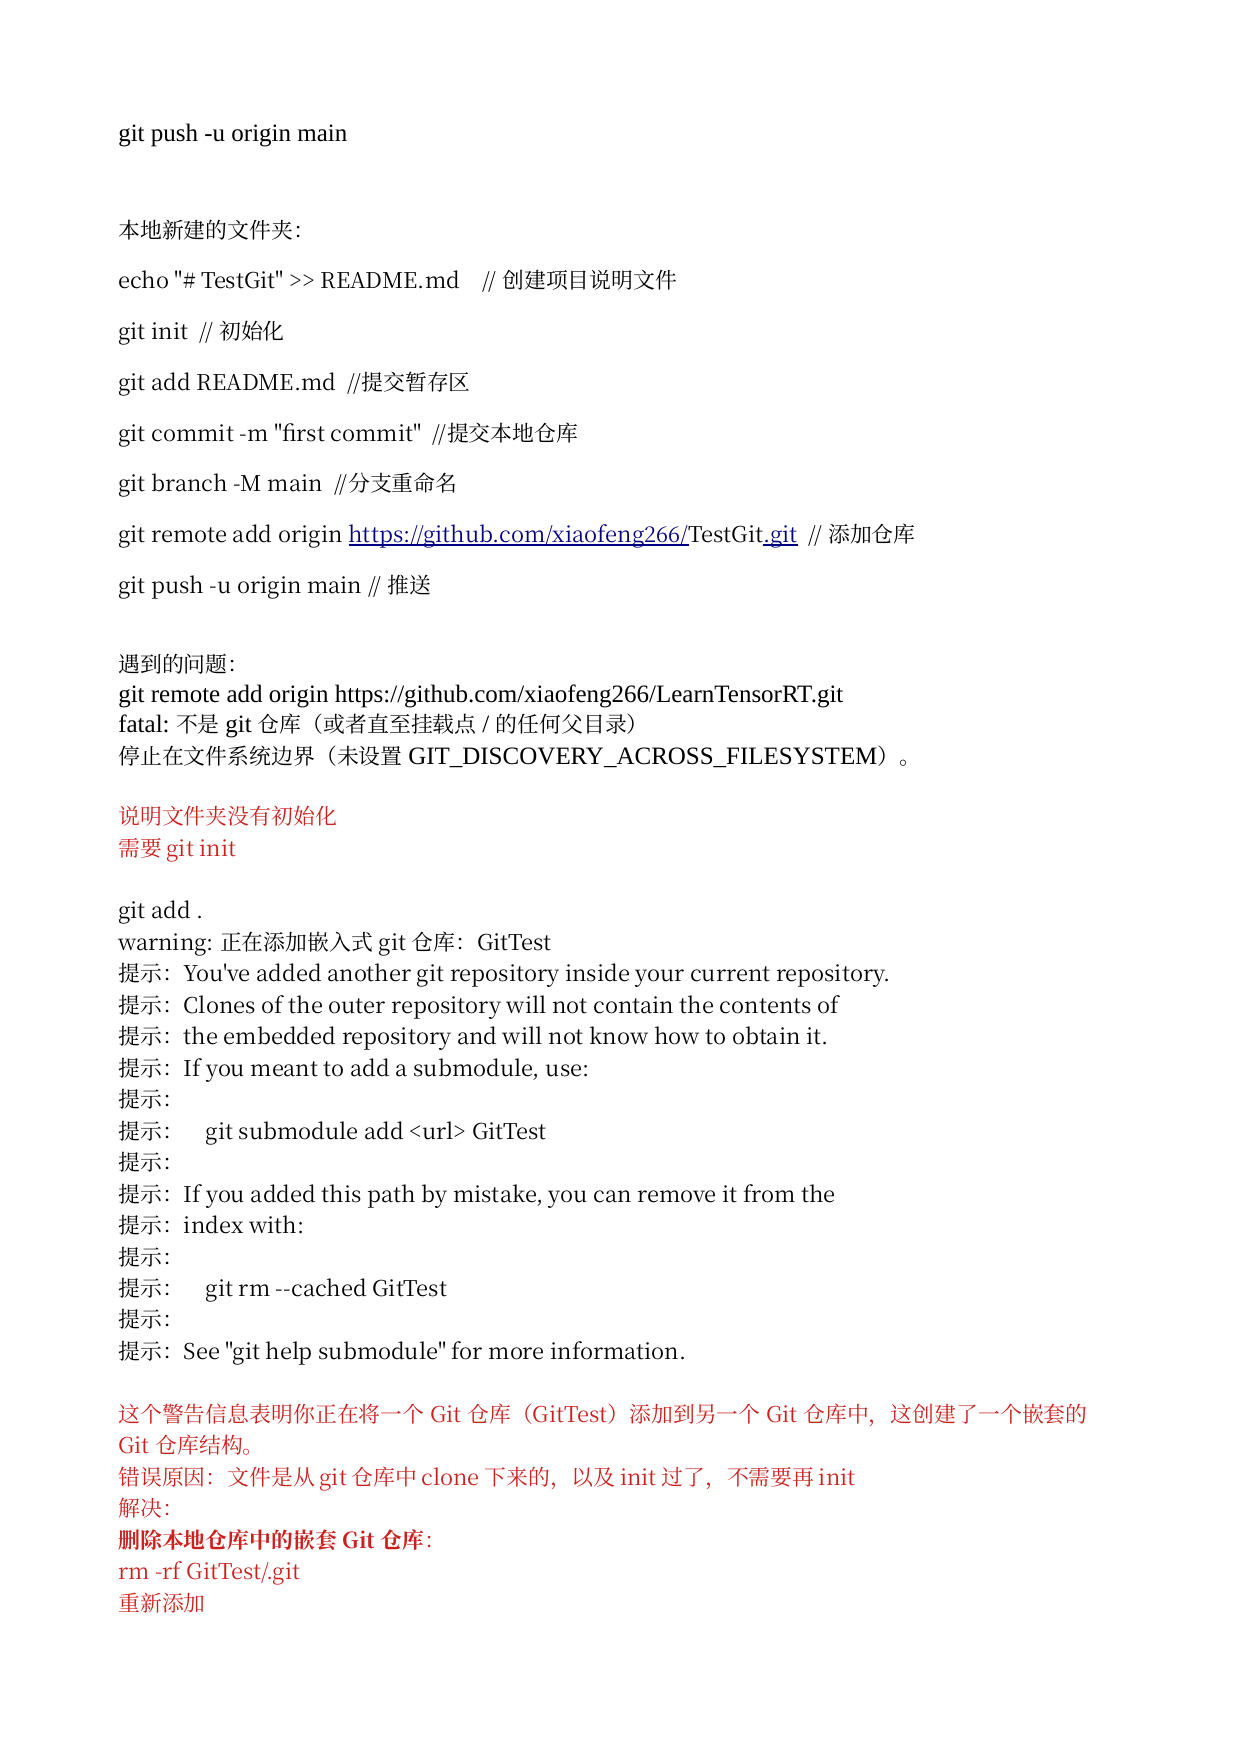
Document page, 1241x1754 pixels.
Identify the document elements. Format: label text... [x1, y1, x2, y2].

text 本地新建的文件夹： [118, 213, 1122, 244]
text git remote add origin https://github.com/xiaofeng266/LearnTensorRT.git [118, 679, 1122, 708]
text git push -u origin main [118, 118, 1122, 147]
text 停止在文件系统边界（未设置 GIT_DISCOVERY_ACROSS_FILESYSTEM）。 [118, 739, 1122, 771]
text 提示： git rm --cached GitTest [118, 1271, 1122, 1303]
text git push -u origin main // 推送 [118, 568, 1122, 599]
text 提示： [118, 1082, 1122, 1114]
text fatal: 不是 git 仓库（或者直至挂载点 / 的任何父目录） [118, 708, 1122, 739]
text 提示：Clones of the outer repository will not contain the contents of [118, 988, 1122, 1019]
text 需要git init [118, 831, 1122, 862]
text 提示：If you meant to add a submodule, use: [118, 1051, 1122, 1082]
text 提示：the embedded repository and will not know how to obtain it. [118, 1019, 1122, 1051]
text 这个警告信息表明你正在将一个 Git 仓库（GitTest）添加到另一个 Git 仓库中，这创建了一个嵌套的 Git 仓库结构。 [118, 1397, 1122, 1460]
text rm -rf GitTest/.git [118, 1554, 1122, 1586]
text git commit -m "first commit" //提交本地仓库 [118, 416, 1122, 447]
text 提示：You've added another git repository inside your current repository. [118, 957, 1122, 988]
text git init // 初始化 [118, 314, 1122, 346]
text git add . [118, 894, 1122, 925]
text 提示： [118, 1240, 1122, 1271]
text warning: 正在添加嵌入式 git 仓库：GitTest [118, 925, 1122, 957]
text 错误原因：文件是从git仓库中clone下来的，以及init过了，不需要再init [118, 1460, 1122, 1491]
text 提示： [118, 1303, 1122, 1334]
text ​删除本地仓库中的嵌套 Git 仓库​​： [118, 1523, 1122, 1554]
text 提示： [118, 1145, 1122, 1177]
text 提示：If you added this path by mistake, you can remove it from the [118, 1177, 1122, 1208]
text 遇到的问题： [118, 647, 1122, 679]
text echo "# TestGit" >> README.md // 创建项目说明文件 [118, 264, 1122, 295]
text 提示：index with: [118, 1208, 1122, 1240]
text 重新添加 [118, 1586, 1122, 1617]
text 提示：See "git help submodule" for more information. [118, 1334, 1122, 1366]
text git remote add origin https://github.com/xiaofeng266/TestGit.git // 添加仓库 [118, 517, 1122, 549]
text 说明文件夹没有初始化 [118, 799, 1122, 831]
text git branch -M main //分支重命名 [118, 467, 1122, 498]
text git add README.md //提交暂存区 [118, 365, 1122, 397]
text 解决： [118, 1491, 1122, 1523]
text 提示： git submodule add <url> GitTest [118, 1114, 1122, 1145]
